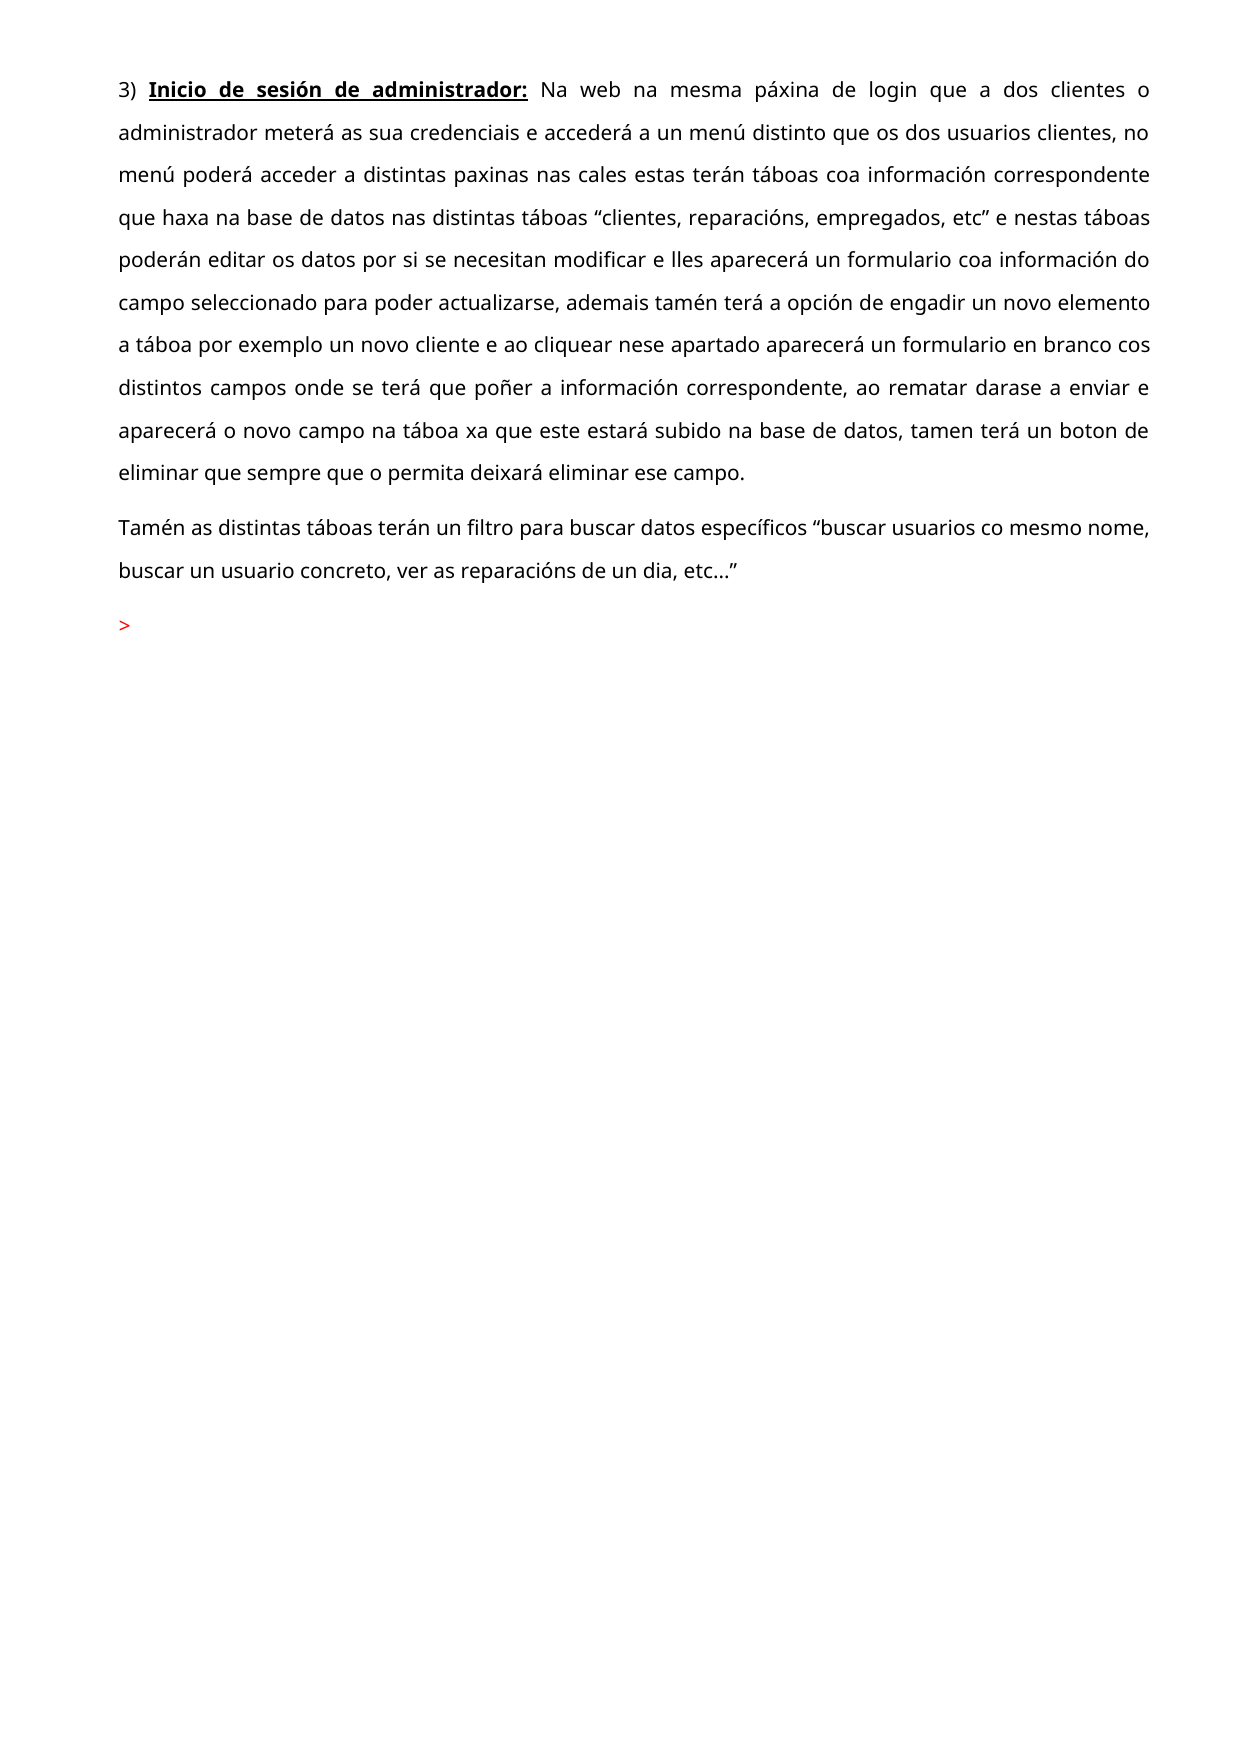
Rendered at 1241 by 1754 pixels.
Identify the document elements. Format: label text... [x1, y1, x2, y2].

list Tamén as distintas táboas terán un filtro para buscar datos específicos “buscar usuarios co mesmo nome, buscar un usuario concreto, ver as reparacións de un dia, etc...” [118, 513, 1152, 584]
list 3) Inicio de sesión de administrador: Na web na mesma páxina de login que a dos clientes o administrador meterá as sua credenciais e accederá a un menú distinto que os dos usuarios clientes, no menú poderá acceder a distintas paxinas nas cales estas terán táboas coa información correspondente que haxa na base de datos nas distintas táboas “clientes, reparacións, empregados, etc” e nestas táboas poderán editar os datos por si se necesitan modificar e lles aparecerá un formulario coa información do campo seleccionado para poder actualizarse, ademais tamén terá a opción de engadir un novo elemento a táboa por exemplo un novo cliente e ao cliquear nese apartado aparecerá un formulario en branco cos distintos campos onde se terá que poñer a información correspondente, ao rematar darase a enviar e aparecerá o novo campo na táboa xa que este estará subido na base de datos, tamen terá un boton de eliminar que sempre que o permita deixará eliminar ese campo. [118, 75, 1152, 487]
list > [118, 611, 1152, 640]
